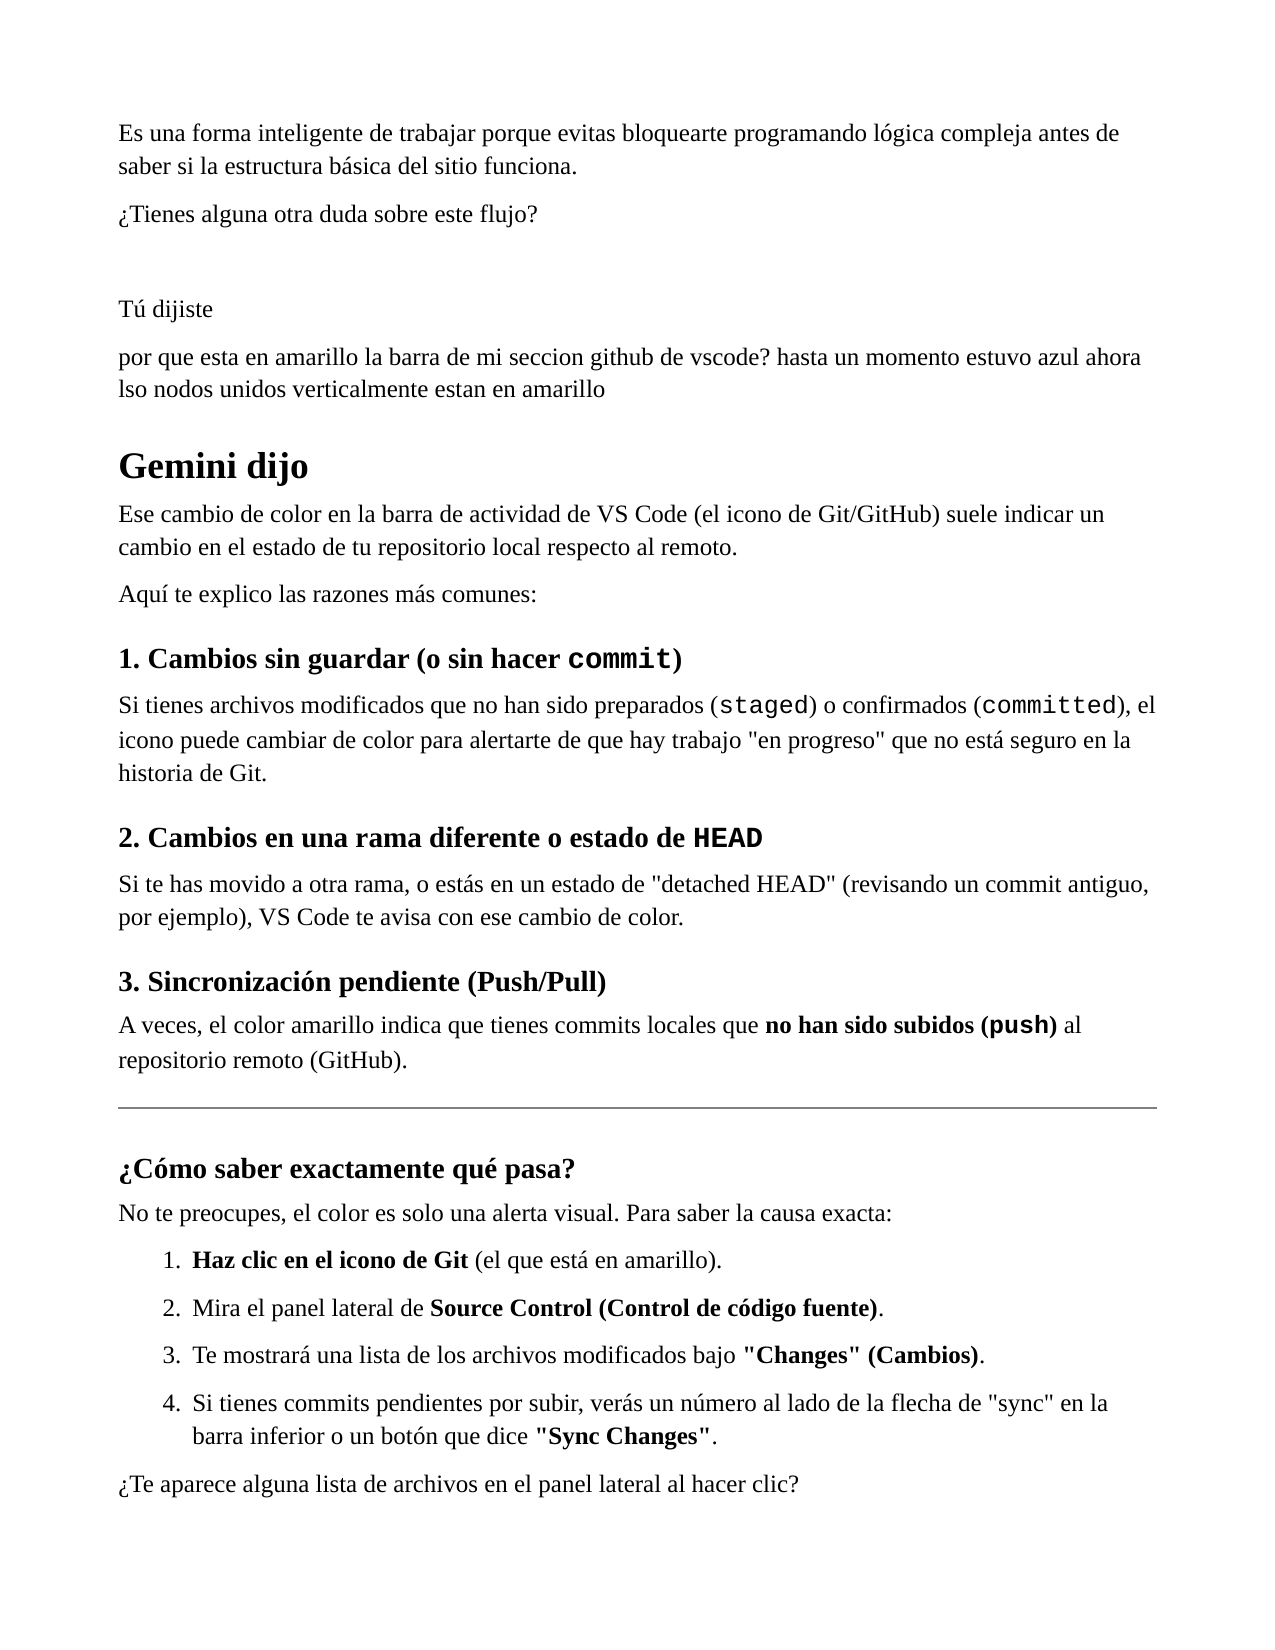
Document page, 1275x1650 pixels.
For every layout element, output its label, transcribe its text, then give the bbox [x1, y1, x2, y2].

subtitle 1. Cambios sin guardar (o sin hacer commit) [118, 641, 1157, 677]
text Es una forma inteligente de trabajar porque evitas bloquearte programando lógica compleja antes de saber si la estructura básica del sitio funciona. [118, 118, 1157, 180]
text ¿Te aparece alguna lista de archivos en el panel lateral al hacer clic? [118, 1469, 1157, 1497]
list Haz clic en el icono de Git (el que está en amarillo). [162, 1245, 1157, 1274]
text Si te has movido a otra rama, o estás en un estado de "detached HEAD" (revisando un commit antiguo, por ejemplo), VS Code te avisa con ese cambio de color. [118, 869, 1157, 931]
text por que esta en amarillo la barra de mi seccion github de vscode? hasta un momento estuvo azul ahora lso nodos unidos verticalmente estan en amarillo [118, 342, 1157, 403]
text Si tienes archivos modificados que no han sido preparados (staged) o confirmados (committed), el icono puede cambiar de color para alertarte de que hay trabajo "en progreso" que no está seguro en la historia de Git. [118, 690, 1157, 787]
text No te preocupes, el color es solo una alerta visual. Para saber la causa exacta: [118, 1198, 1157, 1226]
text A veces, el color amarillo indica que tienes commits locales que no han sido subidos (push) al repositorio remoto (GitHub). [118, 1010, 1157, 1074]
text Aquí te explico las razones más comunes: [118, 579, 1157, 608]
text Tú dijiste [118, 294, 1157, 323]
text Ese cambio de color en la barra de actividad de VS Code (el icono de Git/GitHub) suele indicar un cambio en el estado de tu repositorio local respecto al remoto. [118, 499, 1157, 560]
text ¿Tienes alguna otra duda sobre este flujo? [118, 199, 1157, 227]
list Te mostrará una lista de los archivos modificados bajo "Changes" (Cambios). [162, 1341, 1157, 1369]
list Si tienes commits pendientes por subir, verás un número al lado de la flecha de "sync" en la barra inferior o un botón que dice "Sync Changes". [162, 1388, 1157, 1450]
subtitle 2. Cambios en una rama diferente o estado de HEAD [118, 820, 1157, 856]
list Mira el panel lateral de Source Control (Control de código fuente). [162, 1293, 1157, 1322]
subtitle Gemini dijo [118, 443, 1157, 486]
subtitle 3. Sincronización pendiente (Push/Pull) [118, 964, 1157, 998]
subtitle ¿Cómo saber exactamente qué pasa? [118, 1152, 1157, 1185]
